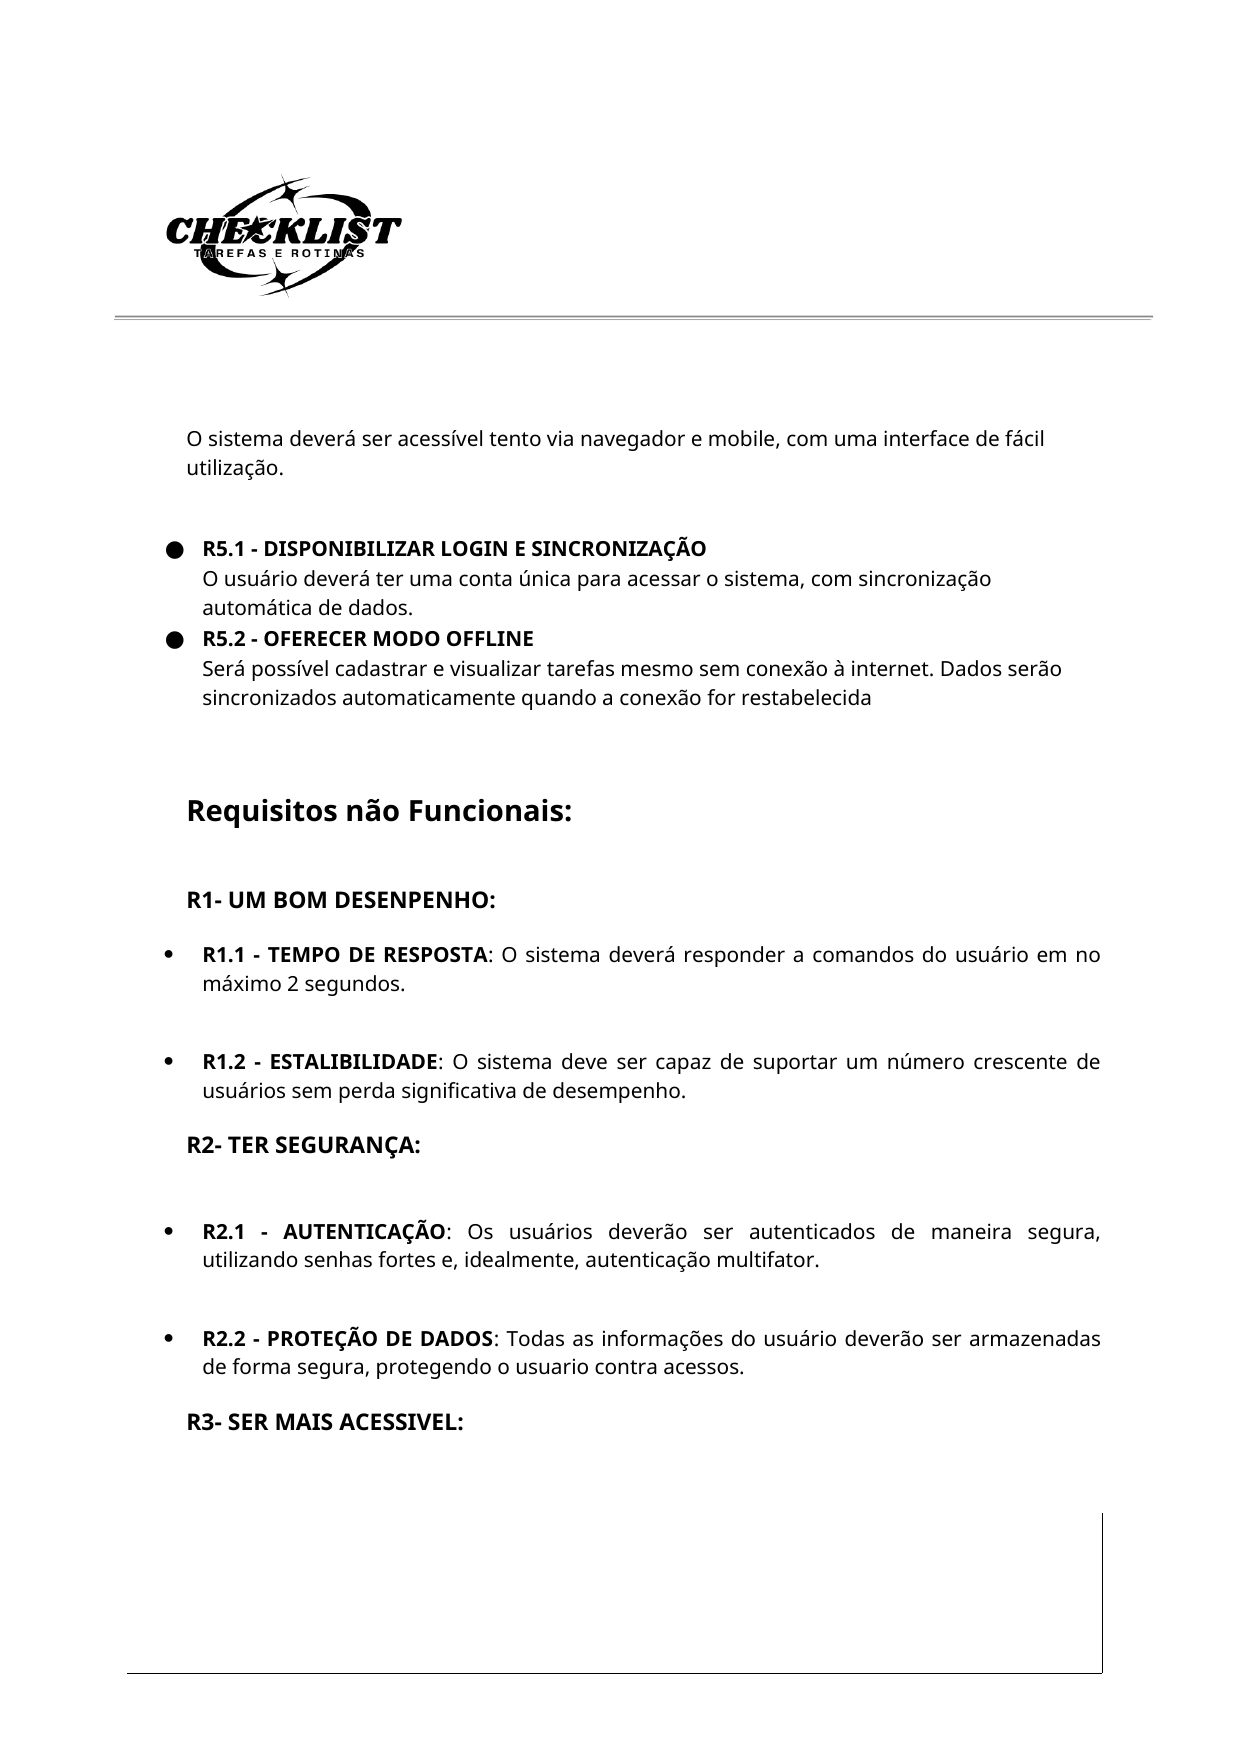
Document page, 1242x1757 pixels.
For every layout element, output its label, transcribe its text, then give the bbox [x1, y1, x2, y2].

list R5.2 - OFERECER MODO OFFLINE Será possível cadastrar e visualizar tarefas mesmo sem conexão à internet. Dados serão sincronizados automaticamente quando a conexão for restabelecida [164, 622, 1102, 711]
text O sistema deverá ser acessível tento via navegador e mobile, com uma interface de fácil utilização. [186, 393, 1102, 482]
list R5.1 - DISPONIBILIZAR LOGIN E SINCRONIZAÇÃO O usuário deverá ter uma conta única para acessar o sistema, com sincronização automática de dados. [164, 532, 1102, 621]
text R1- UM BOM DESENPENHO: [186, 884, 1102, 916]
list R1.2 - ESTALIBILIDADE: O sistema deve ser capaz de suportar um número crescente de usuários sem perda significativa de desempenho. [164, 1047, 1102, 1104]
list R1.1 - TEMPO DE RESPOSTA: O sistema deverá responder a comandos do usuário em no máximo 2 segundos. [164, 941, 1102, 997]
text R3- SER MAIS ACESSIVEL: [186, 1406, 1102, 1437]
list R2.1 - AUTENTICAÇÃO: Os usuários deverão ser autenticados de maneira segura, utilizando senhas fortes e, idealmente, autenticação multifator. [164, 1217, 1102, 1274]
text R2- TER SEGURANÇA: [186, 1129, 1102, 1161]
list R2.2 - PROTEÇÃO DE DADOS: Todas as informações do usuário deverão ser armazenadas de forma segura, protegendo o usuario contra acessos. [164, 1324, 1102, 1381]
text Requisitos não Funcionais: [186, 791, 1102, 830]
